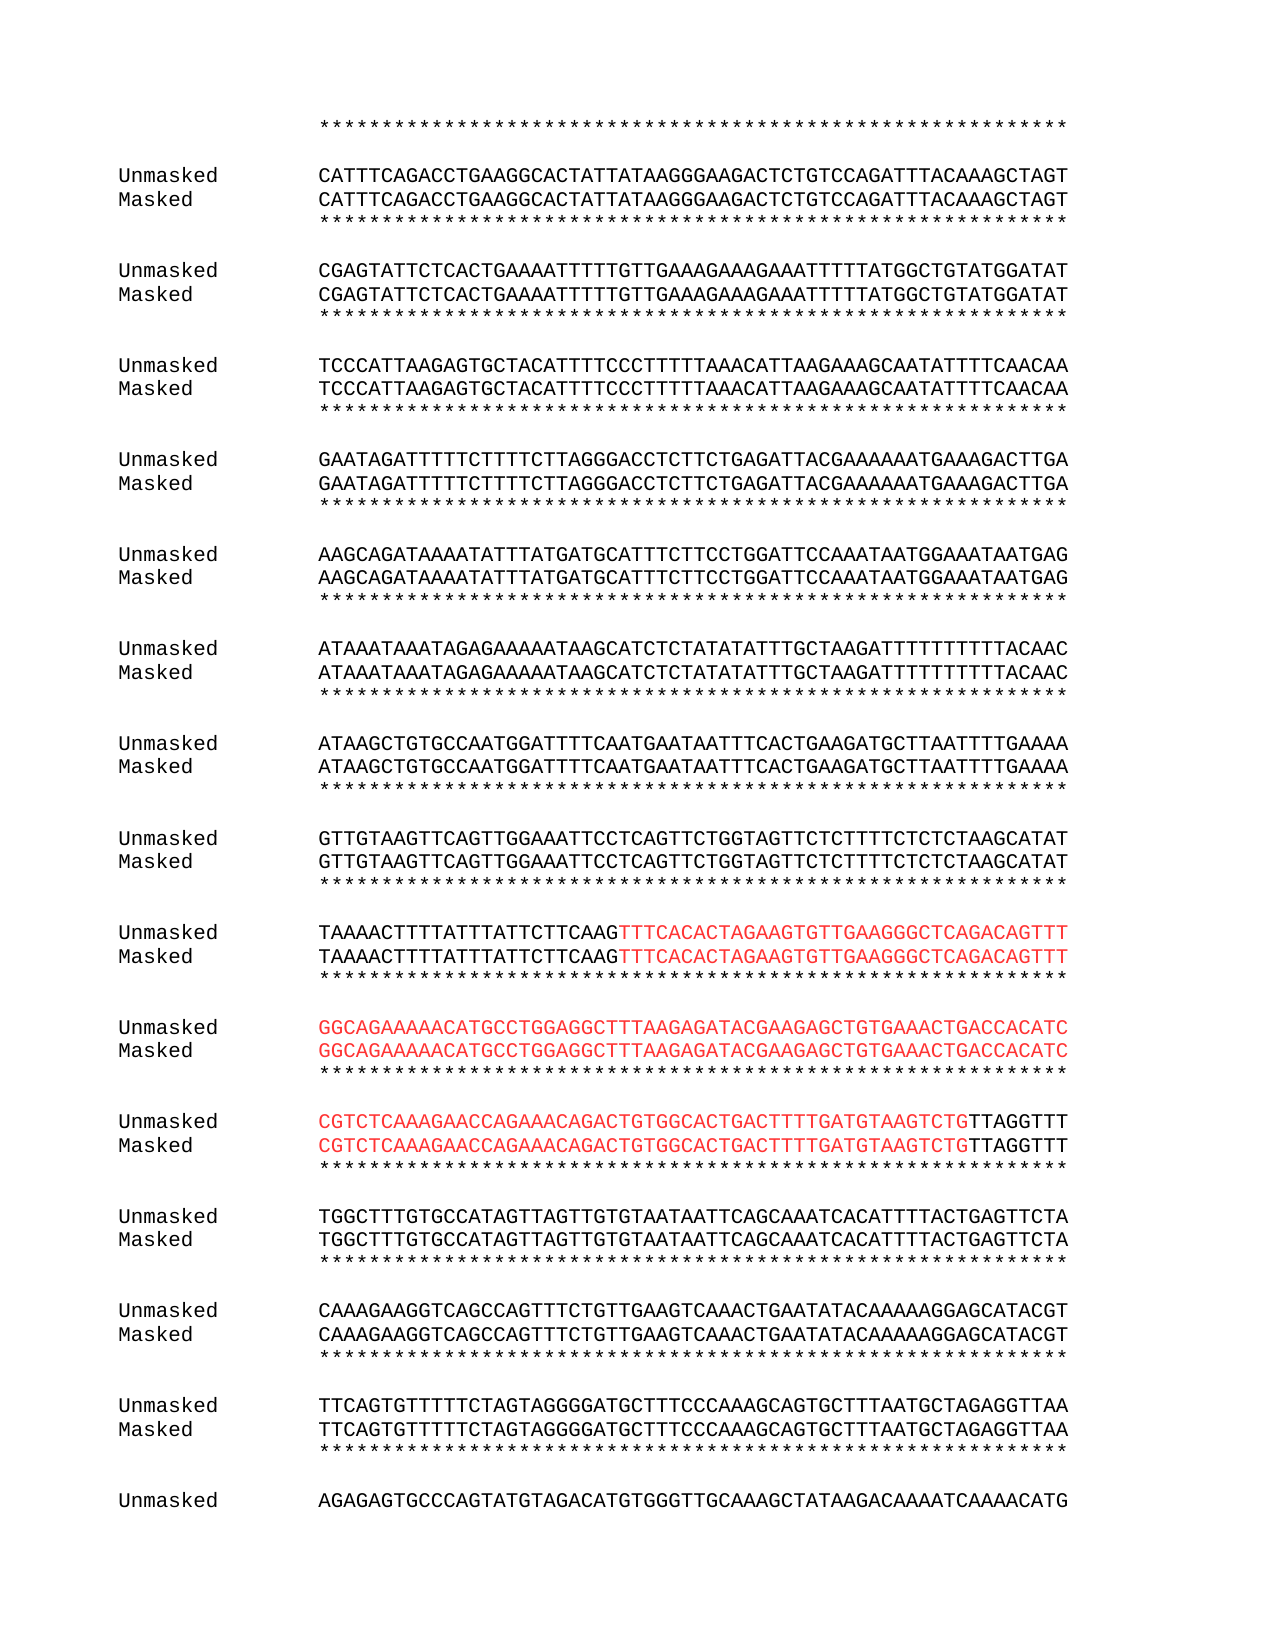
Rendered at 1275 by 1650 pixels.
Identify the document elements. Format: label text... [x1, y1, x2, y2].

text ************************************************************ [118, 118, 1157, 142]
text Unmasked AAGCAGATAAAATATTTATGATGCATTTCTTCCTGGATTCCAAATAATGGAAATAATGAG [118, 544, 1157, 567]
text ************************************************************ [118, 213, 1157, 236]
text ************************************************************ [118, 496, 1157, 520]
text ************************************************************ [118, 402, 1157, 426]
text Unmasked TCCCATTAAGAGTGCTACATTTTCCCTTTTTAAACATTAAGAAAGCAATATTTTCAACAA [118, 354, 1157, 378]
text Unmasked TTCAGTGTTTTTCTAGTAGGGGATGCTTTCCCAAAGCAGTGCTTTAATGCTAGAGGTTAA [118, 1395, 1157, 1419]
text Masked TGGCTTTGTGCCATAGTTAGTTGTGTAATAATTCAGCAAATCACATTTTACTGAGTTCTA [118, 1229, 1157, 1253]
text Masked TTCAGTGTTTTTCTAGTAGGGGATGCTTTCCCAAAGCAGTGCTTTAATGCTAGAGGTTAA [118, 1419, 1157, 1442]
text ************************************************************ [118, 1442, 1157, 1466]
text Masked GGCAGAAAAACATGCCTGGAGGCTTTAAGAGATACGAAGAGCTGTGAAACTGACCACATC [118, 1040, 1157, 1064]
text ************************************************************ [118, 1348, 1157, 1371]
text ************************************************************ [118, 686, 1157, 709]
text Masked CATTTCAGACCTGAAGGCACTATTATAAGGGAAGACTCTGTCCAGATTTACAAAGCTAGT [118, 189, 1157, 213]
text ************************************************************ [118, 969, 1157, 993]
text Masked CGTCTCAAAGAACCAGAAACAGACTGTGGCACTGACTTTTGATGTAAGTCTGTTAGGTTT [118, 1135, 1157, 1158]
text Unmasked CAAAGAAGGTCAGCCAGTTTCTGTTGAAGTCAAACTGAATATACAAAAAGGAGCATACGT [118, 1300, 1157, 1324]
text Unmasked GGCAGAAAAACATGCCTGGAGGCTTTAAGAGATACGAAGAGCTGTGAAACTGACCACATC [118, 1017, 1157, 1040]
text Unmasked CGAGTATTCTCACTGAAAATTTTTGTTGAAAGAAAGAAATTTTTATGGCTGTATGGATAT [118, 260, 1157, 284]
text Masked GAATAGATTTTTCTTTTCTTAGGGACCTCTTCTGAGATTACGAAAAAATGAAAGACTTGA [118, 473, 1157, 496]
text Masked AAGCAGATAAAATATTTATGATGCATTTCTTCCTGGATTCCAAATAATGGAAATAATGAG [118, 567, 1157, 591]
text Masked ATAAATAAATAGAGAAAAATAAGCATCTCTATATATTTGCTAAGATTTTTTTTTTACAAC [118, 662, 1157, 686]
text Masked CGAGTATTCTCACTGAAAATTTTTGTTGAAAGAAAGAAATTTTTATGGCTGTATGGATAT [118, 284, 1157, 307]
text ************************************************************ [118, 1064, 1157, 1088]
text Unmasked AGAGAGTGCCCAGTATGTAGACATGTGGGTTGCAAAGCTATAAGACAAAATCAAAACATG [118, 1489, 1157, 1513]
text Unmasked GAATAGATTTTTCTTTTCTTAGGGACCTCTTCTGAGATTACGAAAAAATGAAAGACTTGA [118, 449, 1157, 473]
text Masked GTTGTAAGTTCAGTTGGAAATTCCTCAGTTCTGGTAGTTCTCTTTTCTCTCTAAGCATAT [118, 851, 1157, 875]
text Masked CAAAGAAGGTCAGCCAGTTTCTGTTGAAGTCAAACTGAATATACAAAAAGGAGCATACGT [118, 1324, 1157, 1348]
text Unmasked GTTGTAAGTTCAGTTGGAAATTCCTCAGTTCTGGTAGTTCTCTTTTCTCTCTAAGCATAT [118, 827, 1157, 851]
text Unmasked TAAAACTTTTATTTATTCTTCAAGTTTCACACTAGAAGTGTTGAAGGGCTCAGACAGTTT [118, 922, 1157, 946]
text Unmasked ATAAATAAATAGAGAAAAATAAGCATCTCTATATATTTGCTAAGATTTTTTTTTTACAAC [118, 638, 1157, 662]
text ************************************************************ [118, 875, 1157, 898]
text Masked TAAAACTTTTATTTATTCTTCAAGTTTCACACTAGAAGTGTTGAAGGGCTCAGACAGTTT [118, 946, 1157, 969]
text Unmasked CGTCTCAAAGAACCAGAAACAGACTGTGGCACTGACTTTTGATGTAAGTCTGTTAGGTTT [118, 1111, 1157, 1135]
text ************************************************************ [118, 1253, 1157, 1277]
text Masked TCCCATTAAGAGTGCTACATTTTCCCTTTTTAAACATTAAGAAAGCAATATTTTCAACAA [118, 378, 1157, 402]
text Unmasked ATAAGCTGTGCCAATGGATTTTCAATGAATAATTTCACTGAAGATGCTTAATTTTGAAAA [118, 733, 1157, 757]
text ************************************************************ [118, 780, 1157, 804]
text ************************************************************ [118, 307, 1157, 331]
text ************************************************************ [118, 1158, 1157, 1182]
text Unmasked TGGCTTTGTGCCATAGTTAGTTGTGTAATAATTCAGCAAATCACATTTTACTGAGTTCTA [118, 1206, 1157, 1229]
text ************************************************************ [118, 591, 1157, 615]
text Masked ATAAGCTGTGCCAATGGATTTTCAATGAATAATTTCACTGAAGATGCTTAATTTTGAAAA [118, 757, 1157, 780]
text Unmasked CATTTCAGACCTGAAGGCACTATTATAAGGGAAGACTCTGTCCAGATTTACAAAGCTAGT [118, 165, 1157, 189]
